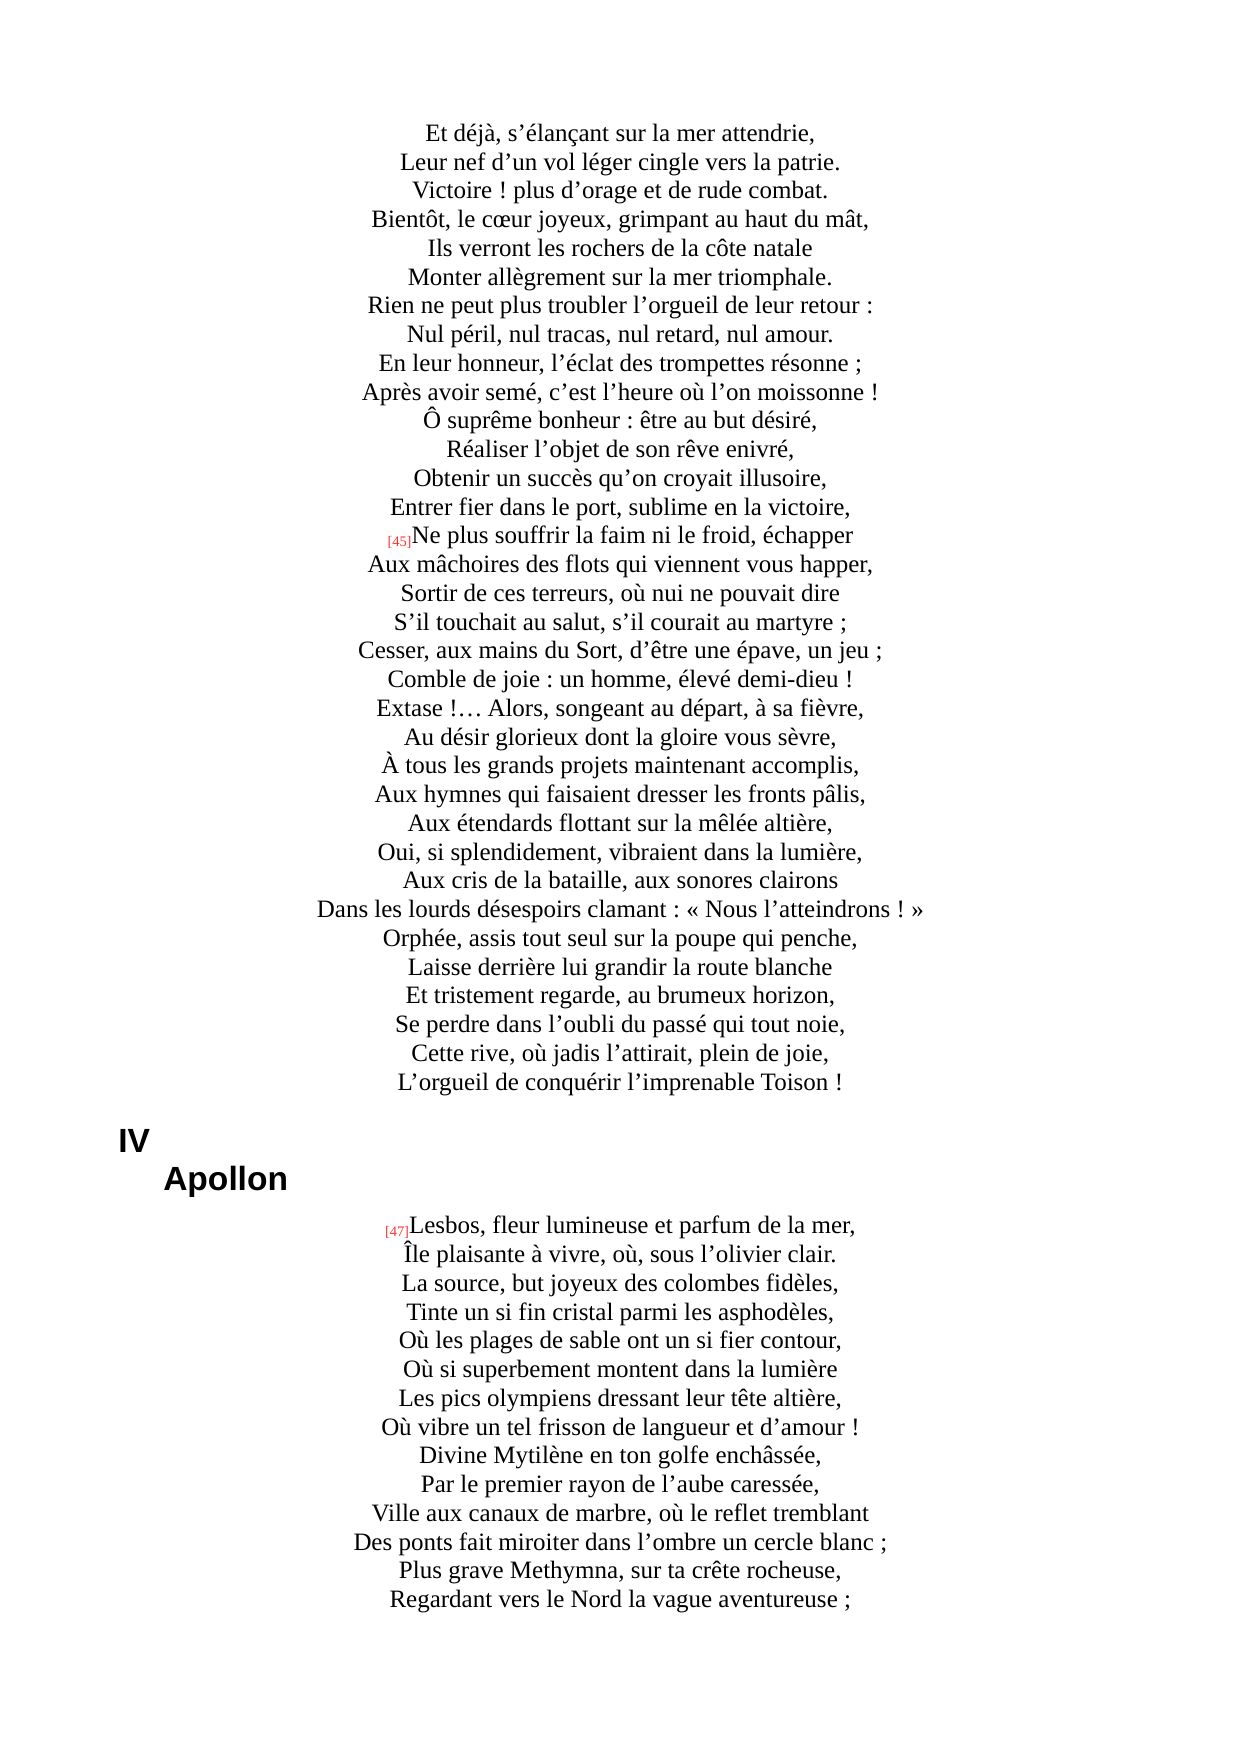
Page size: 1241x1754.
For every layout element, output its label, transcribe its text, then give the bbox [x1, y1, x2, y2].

text Victoire ! plus d’orage et de rude combat. [118, 176, 1122, 204]
text Laisse derrière lui grandir la route blanche [118, 952, 1122, 981]
text Réaliser l’objet de son rêve enivré, [118, 434, 1122, 463]
text Cette rive, où jadis l’attirait, plein de joie, [118, 1038, 1122, 1067]
text Sortir de ces terreurs, où nui ne pouvait dire [118, 578, 1122, 607]
text Extase !… Alors, songeant au départ, à sa fièvre, [118, 693, 1122, 722]
text Tinte un si fin cristal parmi les asphodèles, [118, 1297, 1122, 1325]
text S’il touchait au salut, s’il courait au martyre ; [118, 607, 1122, 636]
text Aux mâchoires des flots qui viennent vous happer, [118, 549, 1122, 578]
text En leur honneur, l’éclat des trompettes résonne ; [118, 348, 1122, 377]
text Leur nef d’un vol léger cingle vers la patrie. [118, 147, 1122, 176]
text Au désir glorieux dont la gloire vous sèvre, [118, 722, 1122, 751]
text Les pics olympiens dressant leur tête altière, [118, 1383, 1122, 1412]
text Où vibre un tel frisson de langueur et d’amour ! [118, 1412, 1122, 1440]
text Des ponts fait miroiter dans l’ombre un cercle blanc ; [118, 1527, 1122, 1555]
text Aux étendards flottant sur la mêlée altière, [118, 808, 1122, 837]
subtitle IV Apollon [118, 1121, 1122, 1198]
text Se perdre dans l’oubli du passé qui tout noie, [118, 1009, 1122, 1038]
text Oui, si splendidement, vibraient dans la lumière, [118, 837, 1122, 866]
text Où les plages de sable ont un si fier contour, [118, 1325, 1122, 1354]
text Plus grave Methymna, sur ta crête rocheuse, [118, 1555, 1122, 1584]
text [47]Lesbos, fleur lumineuse et parfum de la mer, [118, 1210, 1122, 1239]
text Après avoir semé, c’est l’heure où l’on moissonne ! [118, 377, 1122, 406]
text Monter allègrement sur la mer triomphale. [118, 262, 1122, 291]
text Et déjà, s’élançant sur la mer attendrie, [118, 118, 1122, 147]
text Aux hymnes qui faisaient dresser les fronts pâlis, [118, 779, 1122, 808]
text Regardant vers le Nord la vague aventureuse ; [118, 1584, 1122, 1613]
text L’orgueil de conquérir l’imprenable Toison ! [118, 1067, 1122, 1096]
text Bientôt, le cœur joyeux, grimpant au haut du mât, [118, 204, 1122, 233]
text Ils verront les rochers de la côte natale [118, 233, 1122, 262]
text Obtenir un succès qu’on croyait illusoire, [118, 463, 1122, 492]
text Île plaisante à vivre, où, sous l’olivier clair. [118, 1239, 1122, 1268]
text [45]Ne plus souffrir la faim ni le froid, échapper [118, 521, 1122, 549]
text Dans les lourds désespoirs clamant : « Nous l’atteindrons ! » [118, 894, 1122, 923]
text Divine Mytilène en ton golfe enchâssée, [118, 1440, 1122, 1469]
text Entrer fier dans le port, sublime en la victoire, [118, 492, 1122, 521]
text Ville aux canaux de marbre, où le reflet tremblant [118, 1498, 1122, 1527]
text Par le premier rayon de l’aube caressée, [118, 1469, 1122, 1498]
text Où si superbement montent dans la lumière [118, 1354, 1122, 1383]
text Nul péril, nul tracas, nul retard, nul amour. [118, 319, 1122, 348]
text Comble de joie : un homme, élevé demi-dieu ! [118, 664, 1122, 693]
text Et tristement regarde, au brumeux horizon, [118, 981, 1122, 1009]
text À tous les grands projets maintenant accomplis, [118, 751, 1122, 779]
text Cesser, aux mains du Sort, d’être une épave, un jeu ; [118, 636, 1122, 664]
text Aux cris de la bataille, aux sonores clairons [118, 866, 1122, 894]
text La source, but joyeux des colombes fidèles, [118, 1268, 1122, 1297]
text Rien ne peut plus troubler l’orgueil de leur retour : [118, 291, 1122, 319]
text Ô suprême bonheur : être au but désiré, [118, 406, 1122, 434]
text Orphée, assis tout seul sur la poupe qui penche, [118, 923, 1122, 952]
